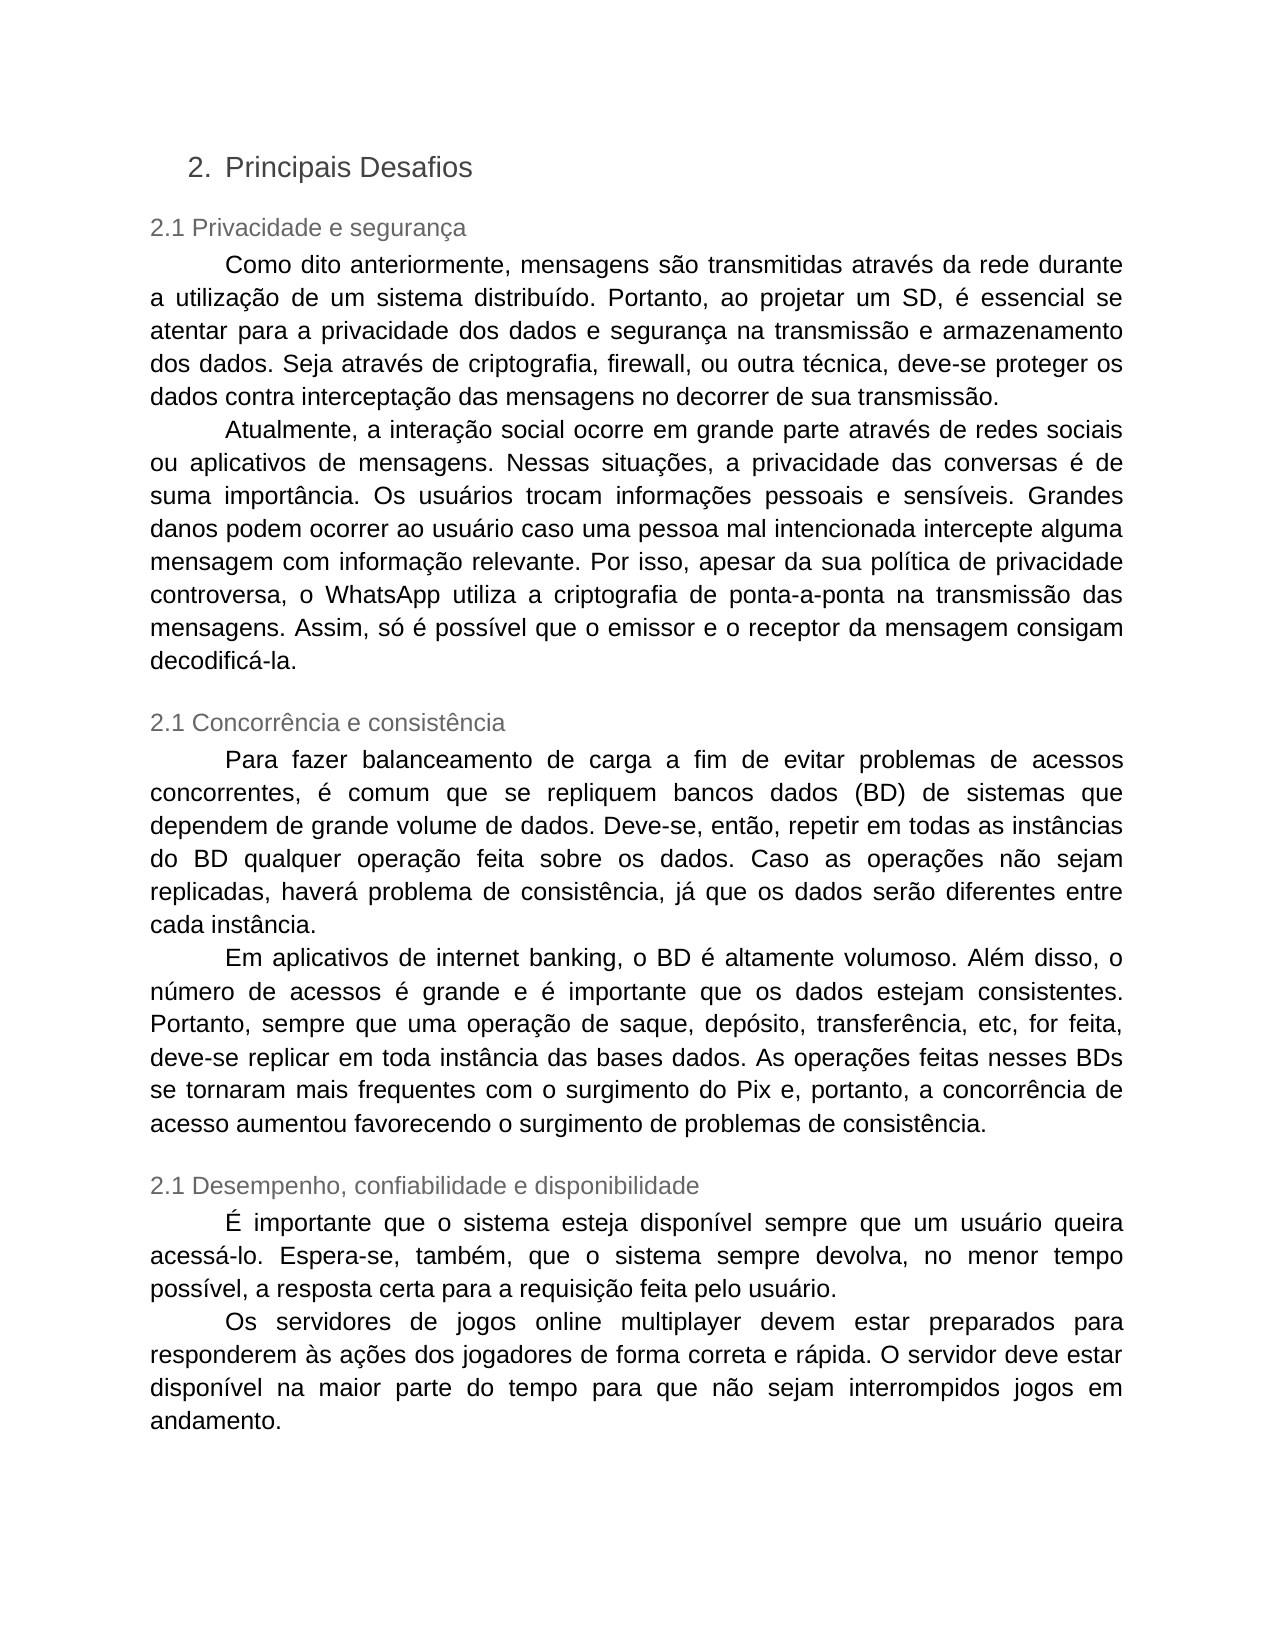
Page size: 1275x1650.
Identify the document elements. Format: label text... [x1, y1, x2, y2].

subtitle Principais Desafios [187, 150, 1125, 183]
text Para fazer balanceamento de carga a fim de evitar problemas de acessos concorrentes, é comum que se repliquem bancos dados (BD) de sistemas que dependem de grande volume de dados. Deve-se, então, repetir em todas as instâncias do BD qualquer operação feita sobre os dados. Caso as operações não sejam replicadas, haverá problema de consistência, já que os dados serão diferentes entre cada instância. [150, 745, 1125, 939]
text Os servidores de jogos online multiplayer devem estar preparados para responderem às ações dos jogadores de forma correta e rápida. O servidor deve estar disponível na maior parte do tempo para que não sejam interrompidos jogos em andamento. [150, 1307, 1125, 1435]
text Em aplicativos de internet banking, o BD é altamente volumoso. Além disso, o número de acessos é grande e é importante que os dados estejam consistentes. Portanto, sempre que uma operação de saque, depósito, transferência, etc, for feita, deve-se replicar em toda instância das bases dados. As operações feitas nesses BDs se tornaram mais frequentes com o surgimento do Pix e, portanto, a concorrência de acesso aumentou favorecendo o surgimento de problemas de consistência. [150, 943, 1125, 1137]
text Atualmente, a interação social ocorre em grande parte através de redes sociais ou aplicativos de mensagens. Nessas situações, a privacidade das conversas é de suma importância. Os usuários trocam informações pessoais e sensíveis. Grandes danos podem ocorrer ao usuário caso uma pessoa mal intencionada intercepte alguma mensagem com informação relevante. Por isso, apesar da sua política de privacidade controversa, o WhatsApp utiliza a criptografia de ponta-a-ponta na transmissão das mensagens. Assim, só é possível que o emissor e o receptor da mensagem consigam decodificá-la. [150, 415, 1125, 675]
subtitle 2.1 Privacidade e segurança [150, 213, 1125, 241]
subtitle 2.1 Concorrência e consistência [150, 708, 1125, 737]
text Como dito anteriormente, mensagens são transmitidas através da rede durante a utilização de um sistema distribuído. Portanto, ao projetar um SD, é essencial se atentar para a privacidade dos dados e segurança na transmissão e armazenamento dos dados. Seja através de criptografia, firewall, ou outra técnica, deve-se proteger os dados contra interceptação das mensagens no decorrer de sua transmissão. [150, 250, 1125, 411]
subtitle 2.1 Desempenho, confiabilidade e disponibilidade [150, 1171, 1125, 1199]
text É importante que o sistema esteja disponível sempre que um usuário queira acessá-lo. Espera-se, também, que o sistema sempre devolva, no menor tempo possível, a resposta certa para a requisição feita pelo usuário. [150, 1208, 1125, 1303]
